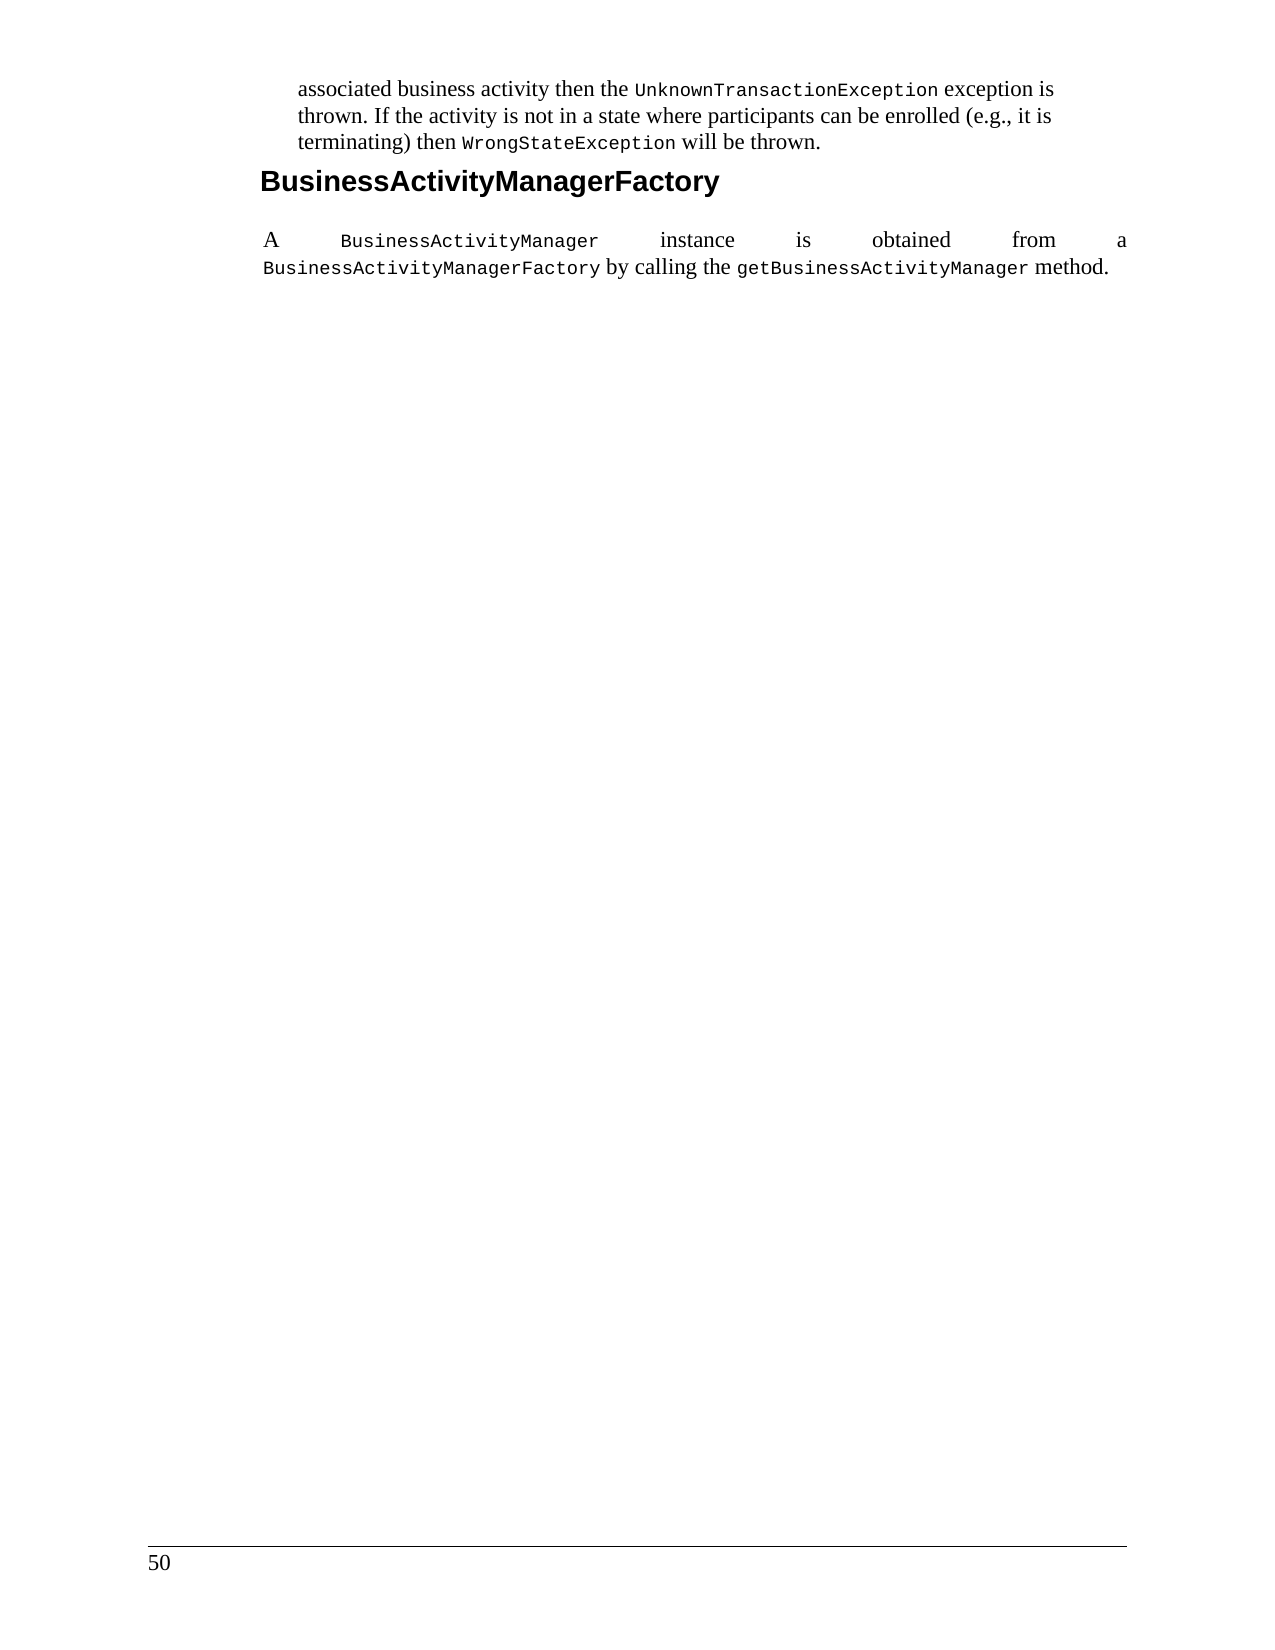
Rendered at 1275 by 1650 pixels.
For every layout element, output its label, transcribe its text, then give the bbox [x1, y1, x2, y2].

text A BusinessActivityManager instance is obtained from a BusinessActivityManagerFactory by calling the getBusinessActivityManager method. [263, 226, 1127, 280]
list associated business activity then the UnknownTransactionException exception is thrown. If the activity is not in a state where participants can be enrolled (e.g., it is terminating) then WrongStateException will be thrown. [260, 75, 1127, 155]
subtitle BusinessActivityManagerFactory [148, 164, 1127, 197]
